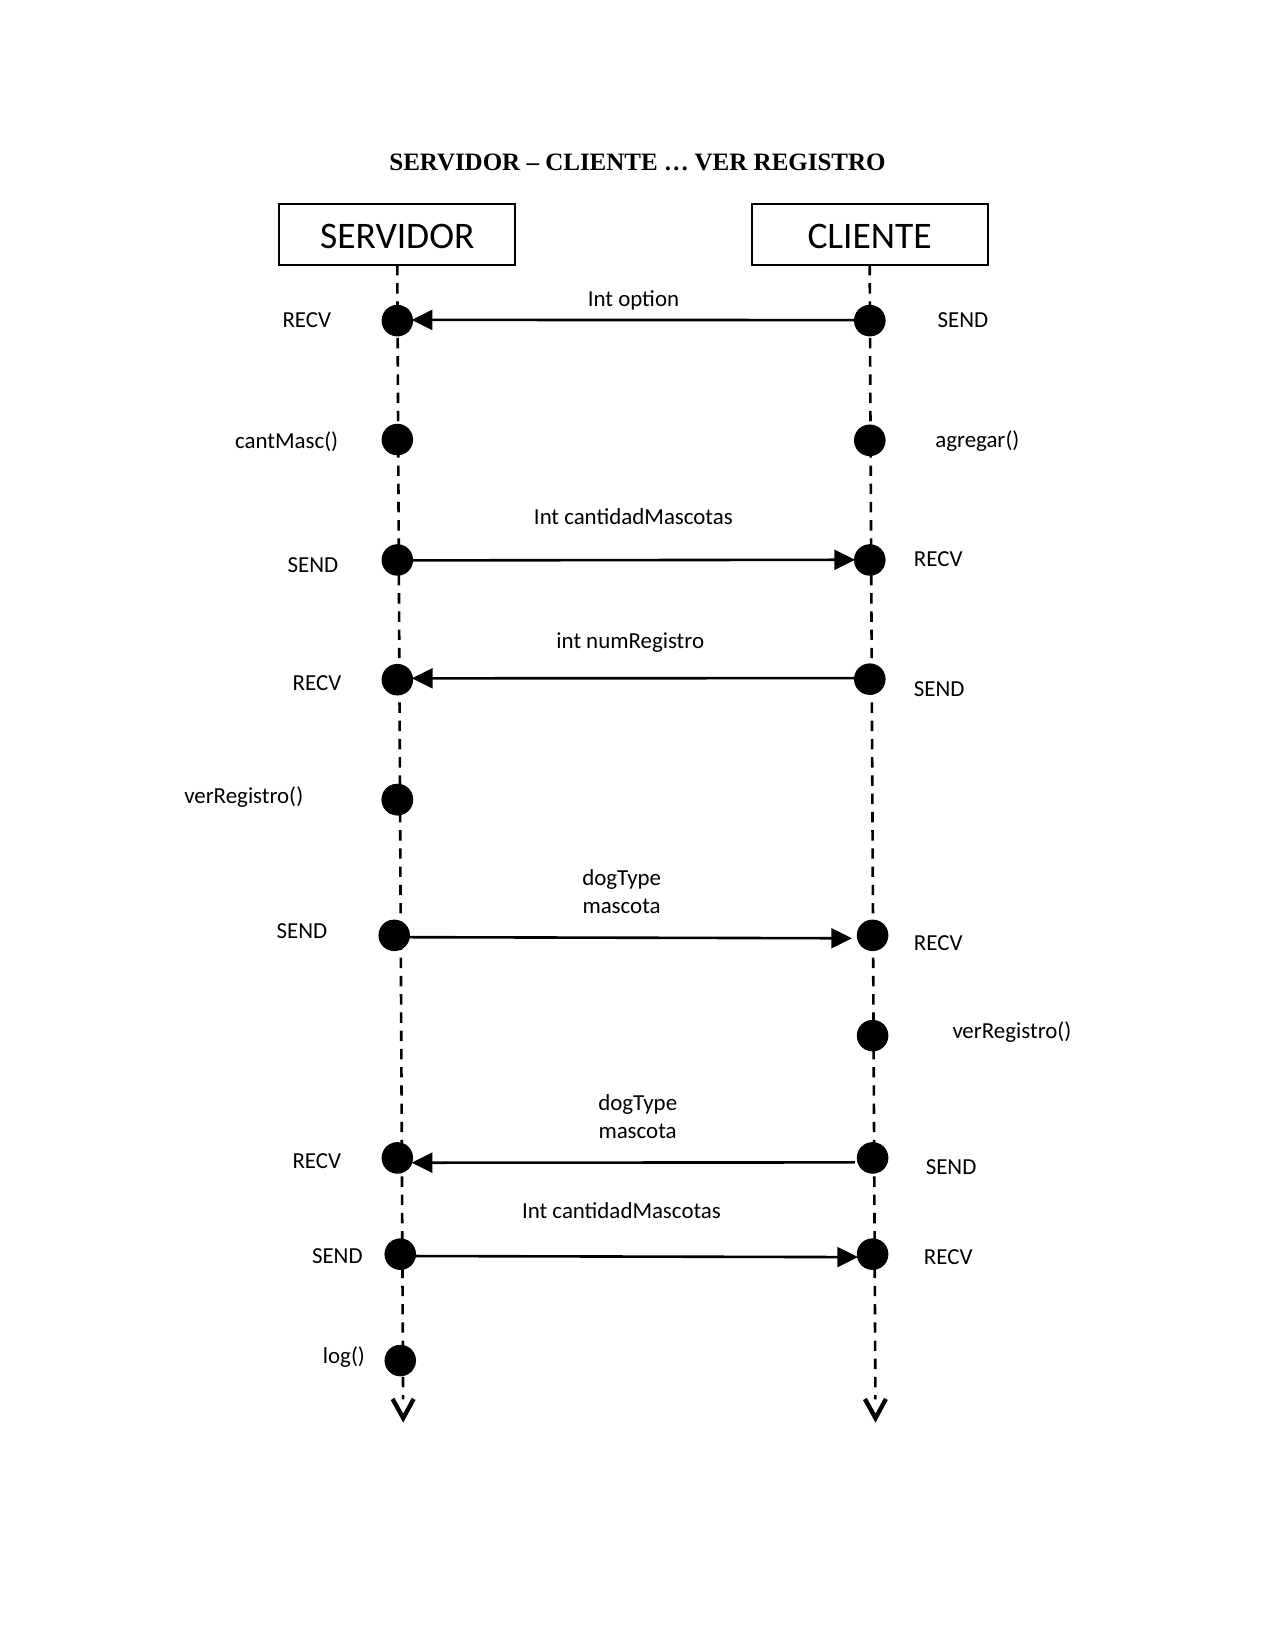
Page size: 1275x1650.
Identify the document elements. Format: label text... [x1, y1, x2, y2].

text SERVIDOR – CLIENTE … VER REGISTRO [118, 147, 1157, 176]
